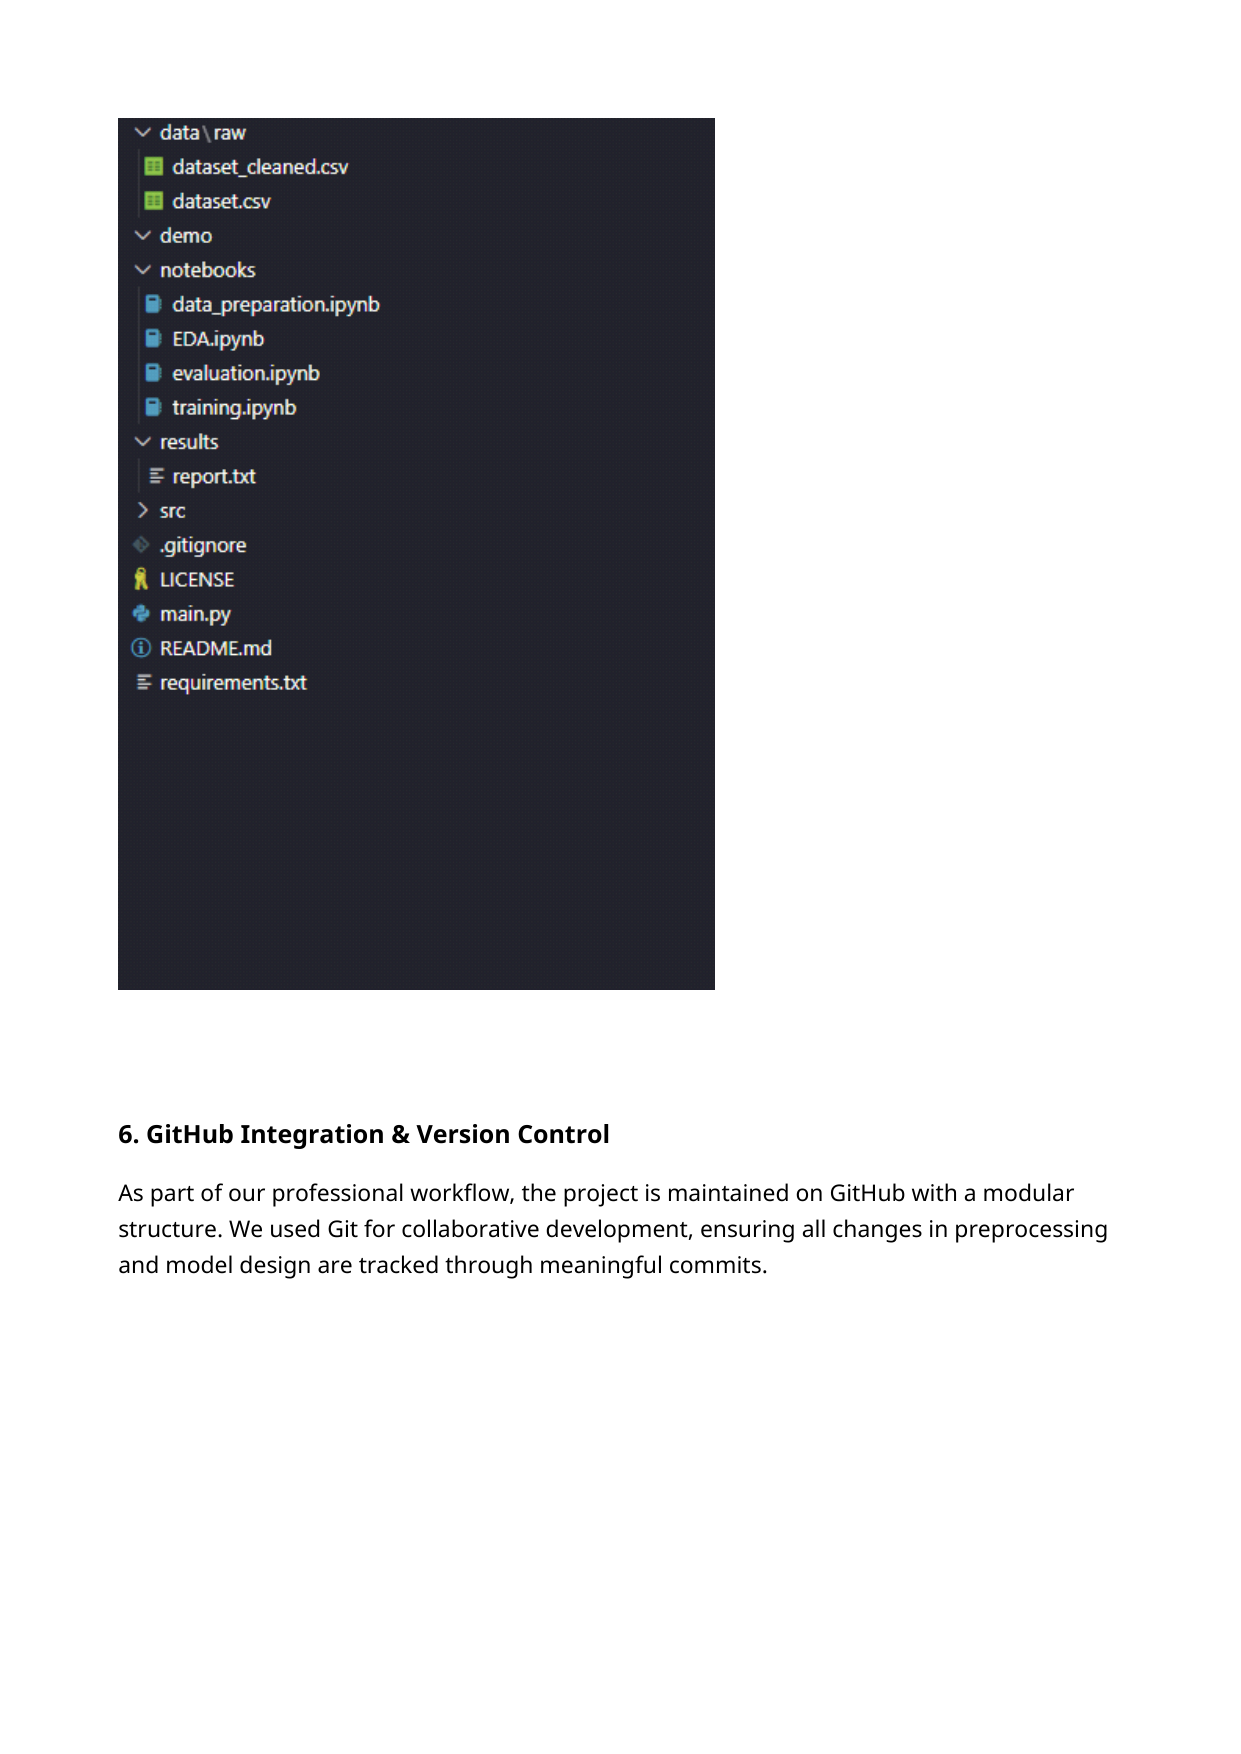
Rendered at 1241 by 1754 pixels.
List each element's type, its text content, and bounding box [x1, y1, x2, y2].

text As part of our professional workflow, the project is maintained on GitHub with a modular structure. We used Git for collaborative development, ensuring all changes in preprocessing and model design are tracked through meaningful commits. [118, 1177, 1122, 1280]
text 6. GitHub Integration & Version Control [118, 1117, 1122, 1151]
